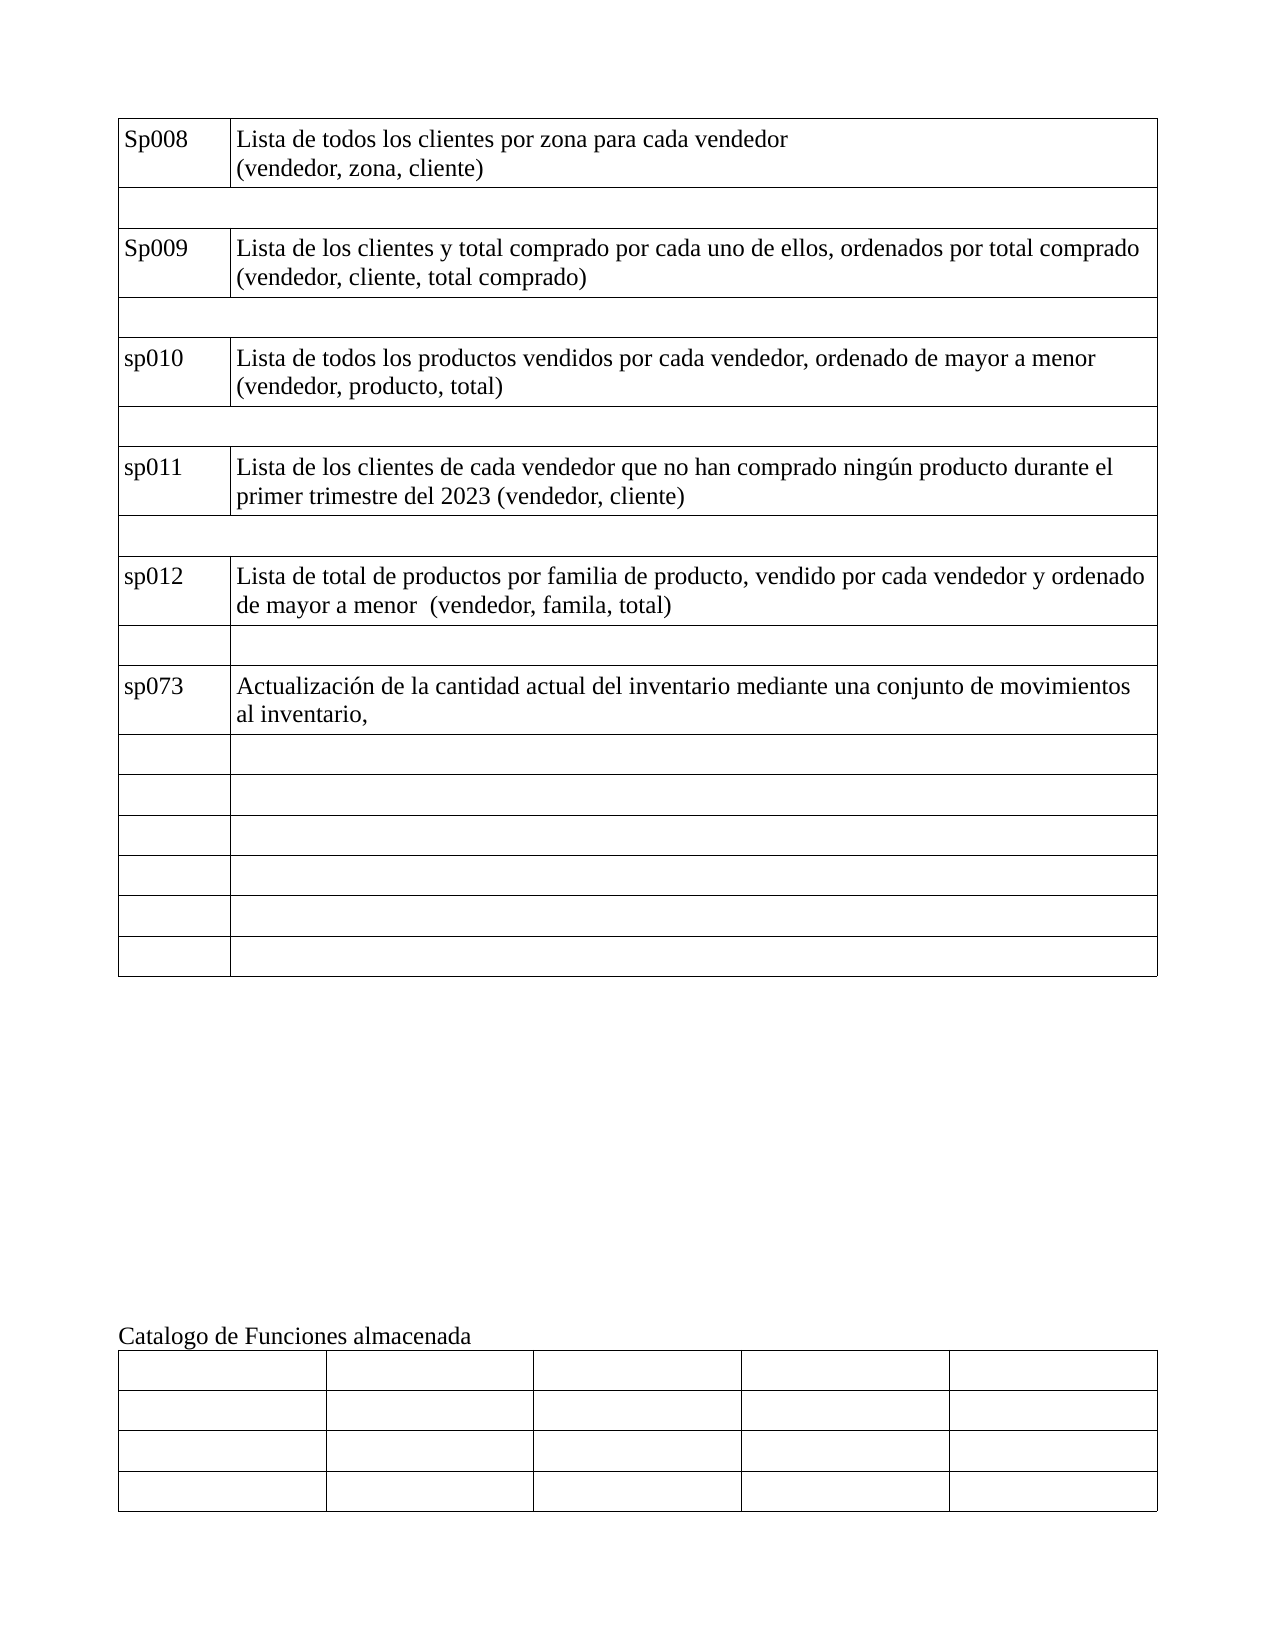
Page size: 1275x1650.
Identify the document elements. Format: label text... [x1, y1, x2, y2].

table_cell [742, 1472, 949, 1511]
table_cell [231, 856, 1157, 895]
table_cell Actualización de la cantidad actual del inventario mediante una conjunto de movimientos al inventario, [231, 666, 1157, 734]
table_cell sp073 [119, 666, 230, 734]
table_cell Sp009 [119, 229, 230, 297]
table_cell sp012 [119, 557, 230, 625]
table_cell [119, 516, 1157, 556]
table_cell [119, 1431, 326, 1471]
table_cell [327, 1431, 533, 1471]
table_header [119, 1351, 326, 1390]
table_cell [119, 1391, 326, 1430]
table_header [950, 1351, 1157, 1390]
table_cell [119, 816, 230, 855]
table_cell [119, 775, 230, 815]
table_cell [119, 937, 230, 976]
table_cell [119, 626, 230, 665]
table_cell sp010 [119, 338, 230, 406]
table_cell Lista de todos los productos vendidos por cada vendedor, ordenado de mayor a menor (vendedor, producto, total) [231, 338, 1157, 406]
table_cell [119, 407, 1157, 446]
table_cell [231, 896, 1157, 936]
table_cell sp011 [119, 447, 230, 515]
table_cell [231, 626, 1157, 665]
table_cell [327, 1391, 533, 1430]
table_header [742, 1351, 949, 1390]
table_cell [327, 1472, 533, 1511]
table_header [534, 1351, 741, 1390]
table_cell Lista de total de productos por familia de producto, vendido por cada vendedor y ordenado de mayor a menor (vendedor, famila, total) [231, 557, 1157, 625]
table_cell [534, 1391, 741, 1430]
table_cell Sp008 [119, 119, 230, 187]
table_cell Lista de los clientes y total comprado por cada uno de ellos, ordenados por total comprado (vendedor, cliente, total comprado) [231, 229, 1157, 297]
table_cell [119, 188, 1157, 227]
table_cell [950, 1431, 1157, 1471]
table_header [327, 1351, 533, 1390]
table_cell [742, 1431, 949, 1471]
table_cell [119, 735, 230, 774]
table_cell [231, 775, 1157, 815]
table_cell [950, 1472, 1157, 1511]
table_cell [231, 735, 1157, 774]
table_cell [119, 856, 230, 895]
table_cell [742, 1391, 949, 1430]
table_cell Lista de todos los clientes por zona para cada vendedor (vendedor, zona, cliente) [231, 119, 1157, 187]
table_cell [119, 896, 230, 936]
table_cell Lista de los clientes de cada vendedor que no han comprado ningún producto durante el primer trimestre del 2023 (vendedor, cliente) [231, 447, 1157, 515]
table_cell [231, 937, 1157, 976]
table_cell [231, 816, 1157, 855]
table_cell [534, 1431, 741, 1471]
table_cell [119, 298, 1157, 337]
table_cell [119, 1472, 326, 1511]
table_cell [950, 1391, 1157, 1430]
text Catalogo de Funciones almacenada [118, 1321, 1157, 1350]
table_cell [534, 1472, 741, 1511]
